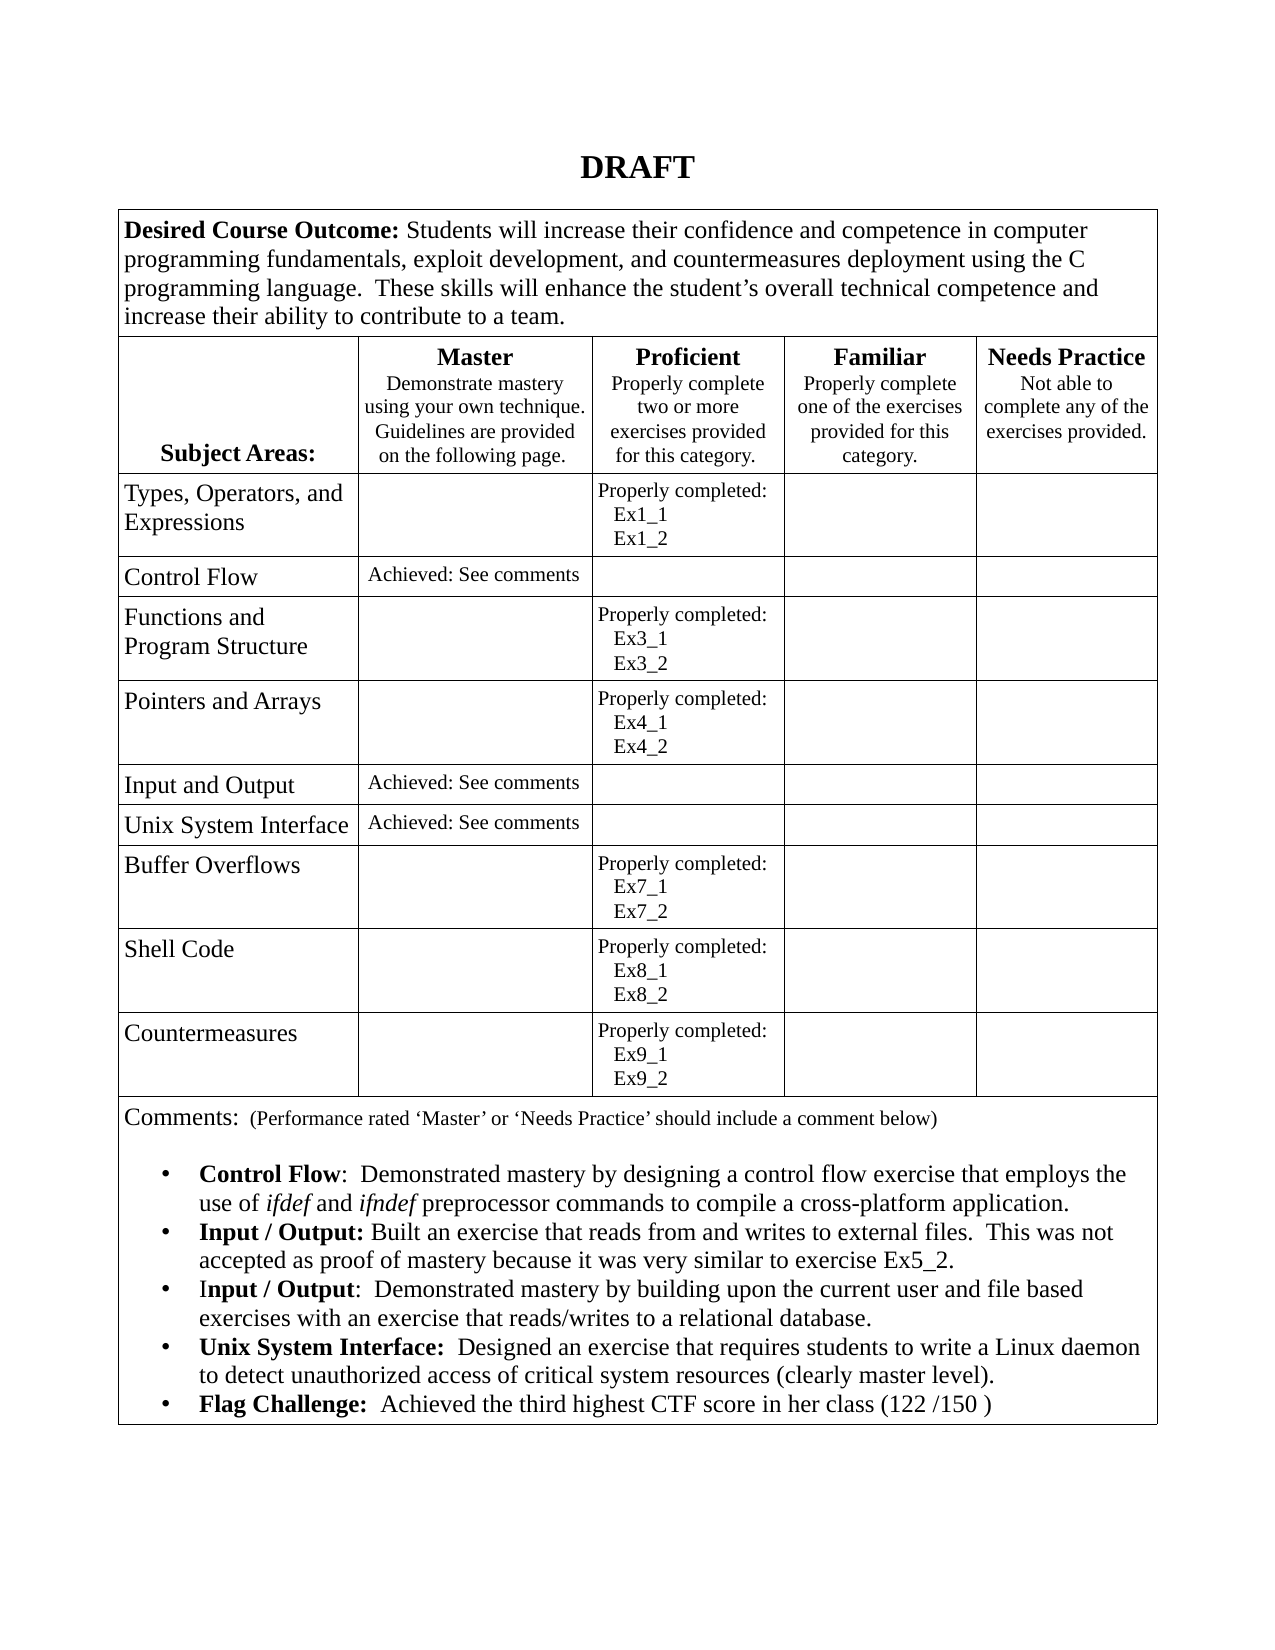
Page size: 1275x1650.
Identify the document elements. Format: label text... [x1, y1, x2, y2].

table_cell [977, 681, 1157, 764]
table_cell [785, 846, 976, 928]
table_cell Pointers and Arrays [119, 681, 358, 764]
table_cell [359, 1013, 592, 1096]
table_cell [977, 929, 1157, 1012]
table_cell Shell Code [119, 929, 358, 1012]
table_cell Types, Operators, and Expressions [119, 474, 358, 556]
table_cell [593, 765, 784, 804]
table_cell [593, 557, 784, 596]
table_cell [359, 846, 592, 928]
table_cell Properly completed: Ex9_1 Ex9_2 [593, 1013, 784, 1096]
table_cell Familiar Properly complete one of the exercises provided for this category. [785, 337, 976, 472]
table_cell [593, 805, 784, 844]
table_cell Input and Output [119, 765, 358, 804]
table_cell Master Demonstrate mastery using your own technique. Guidelines are provided on the following page. [359, 337, 592, 472]
table_cell [977, 557, 1157, 596]
table_cell [785, 681, 976, 764]
table_cell Achieved: See comments [359, 765, 592, 804]
table_cell Properly completed: Ex1_1 Ex1_2 [593, 474, 784, 556]
table_cell [977, 846, 1157, 928]
table_cell [977, 805, 1157, 844]
table_cell Unix System Interface [119, 805, 358, 844]
table_cell Properly completed: Ex7_1 Ex7_2 [593, 846, 784, 928]
table_cell Properly completed: Ex3_1 Ex3_2 [593, 597, 784, 680]
text DRAFT [118, 147, 1157, 185]
table_header Desired Course Outcome: Students will increase their confidence and competence in computer programming fundamentals, exploit development, and countermeasures deployment using the C programming language. These skills will enhance the student’s overall technical competence and increase their ability to contribute to a team. [119, 210, 1157, 336]
table_cell [785, 929, 976, 1012]
table_cell Buffer Overflows [119, 846, 358, 928]
table_cell Control Flow [119, 557, 358, 596]
table_cell [785, 474, 976, 556]
table_cell [359, 474, 592, 556]
table_cell Proficient Properly complete two or more exercises provided for this category. [593, 337, 784, 472]
table_cell Functions and Program Structure [119, 597, 358, 680]
table_cell [785, 765, 976, 804]
table_cell [785, 1013, 976, 1096]
table_cell Properly completed: Ex4_1 Ex4_2 [593, 681, 784, 764]
table_cell [359, 597, 592, 680]
table_cell Properly completed: Ex8_1 Ex8_2 [593, 929, 784, 1012]
table_cell [785, 557, 976, 596]
table_cell [359, 929, 592, 1012]
table_cell [977, 597, 1157, 680]
table_cell Countermeasures [119, 1013, 358, 1096]
table_cell Subject Areas: [119, 337, 358, 472]
table_cell [977, 765, 1157, 804]
table_cell Needs Practice Not able to complete any of the exercises provided. [977, 337, 1157, 472]
table_cell Achieved: See comments [359, 557, 592, 596]
table_cell Comments: (Performance rated ‘Master’ or ‘Needs Practice’ should include a comment below) Control Flow: Demonstrated mastery by designing a control flow exercise that employs the use of ifdef and ifndef preprocessor commands to compile a cross-platform application. Input / Output: Built an exercise that reads from and writes to external files. This was not accepted as proof of mastery because it was very similar to exercise Ex5_2. Input / Output: Demonstrated mastery by building upon the current user and file based exercises with an exercise that reads/writes to a relational database. Unix System Interface: Designed an exercise that requires students to write a Linux daemon to detect unauthorized access of critical system resources (clearly master level). Flag Challenge: Achieved the third highest CTF score in her class (122 /150 ) [119, 1097, 1157, 1424]
table_cell [785, 597, 976, 680]
table_cell [977, 474, 1157, 556]
table_cell [785, 805, 976, 844]
table_cell Achieved: See comments [359, 805, 592, 844]
table_cell [359, 681, 592, 764]
table_cell [977, 1013, 1157, 1096]
